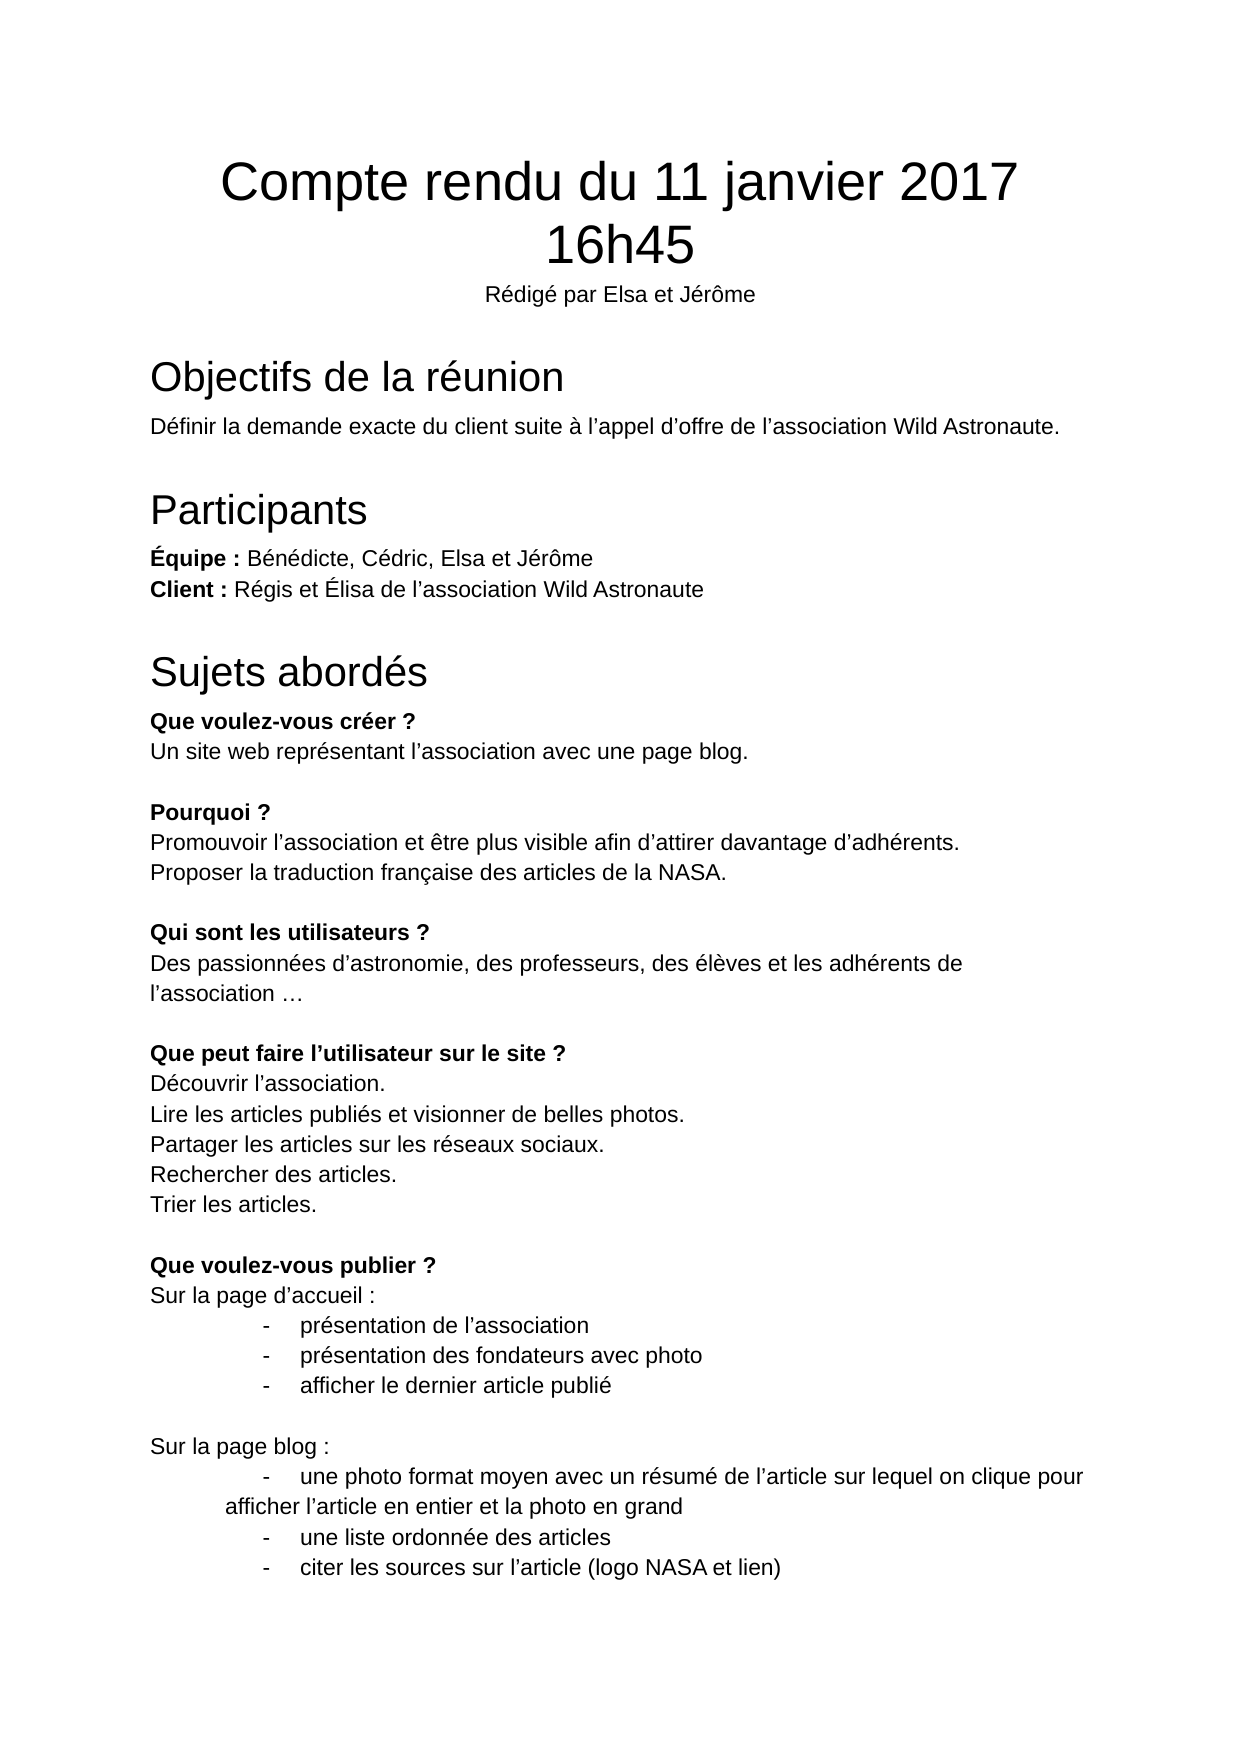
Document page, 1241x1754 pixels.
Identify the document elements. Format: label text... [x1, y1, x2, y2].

list citer les sources sur l’article (logo NASA et lien) [225, 1554, 1090, 1580]
text Découvrir l’association. [150, 1070, 1090, 1097]
subtitle Sujets abordés [150, 647, 1090, 695]
text Rechercher des articles. [150, 1161, 1090, 1187]
text Lire les articles publiés et visionner de belles photos. [150, 1101, 1090, 1127]
text Que peut faire l’utilisateur sur le site ? [150, 1040, 1090, 1067]
text Sur la page d’accueil : [150, 1282, 1090, 1308]
text Des passionnées d’astronomie, des professeurs, des élèves et les adhérents de l’association … [150, 949, 1090, 1006]
list une photo format moyen avec un résumé de l’article sur lequel on clique pour afficher l’article en entier et la photo en grand [225, 1463, 1090, 1520]
text Qui sont les utilisateurs ? [150, 919, 1090, 946]
text Sur la page blog : [150, 1433, 1090, 1459]
text Pourquoi ? [150, 798, 1090, 825]
list afficher le dernier article publié [225, 1372, 1090, 1399]
text Que voulez-vous publier ? [150, 1252, 1090, 1278]
text Que voulez-vous créer ? [150, 708, 1090, 734]
text Promouvoir l’association et être plus visible afin d’attirer davantage d’adhérents. [150, 829, 1090, 855]
text Définir la demande exacte du client suite à l’appel d’offre de l’association Wild Astronaute. [150, 413, 1090, 439]
text Équipe : Bénédicte, Cédric, Elsa et Jérôme [150, 545, 1090, 572]
text Partager les articles sur les réseaux sociaux. [150, 1131, 1090, 1157]
text Client : Régis et Élisa de l’association Wild Astronaute [150, 576, 1090, 602]
text Proposer la traduction française des articles de la NASA. [150, 859, 1090, 885]
text Un site web représentant l’association avec une page blog. [150, 738, 1090, 764]
list présentation de l’association [225, 1312, 1090, 1338]
text Rédigé par Elsa et Jérôme [150, 281, 1090, 307]
title Compte rendu du 11 janvier 2017 16h45 [150, 150, 1090, 274]
subtitle Participants [150, 485, 1090, 533]
text Trier les articles. [150, 1191, 1090, 1218]
list une liste ordonnée des articles [225, 1523, 1090, 1550]
list présentation des fondateurs avec photo [225, 1342, 1090, 1369]
subtitle Objectifs de la réunion [150, 353, 1090, 401]
